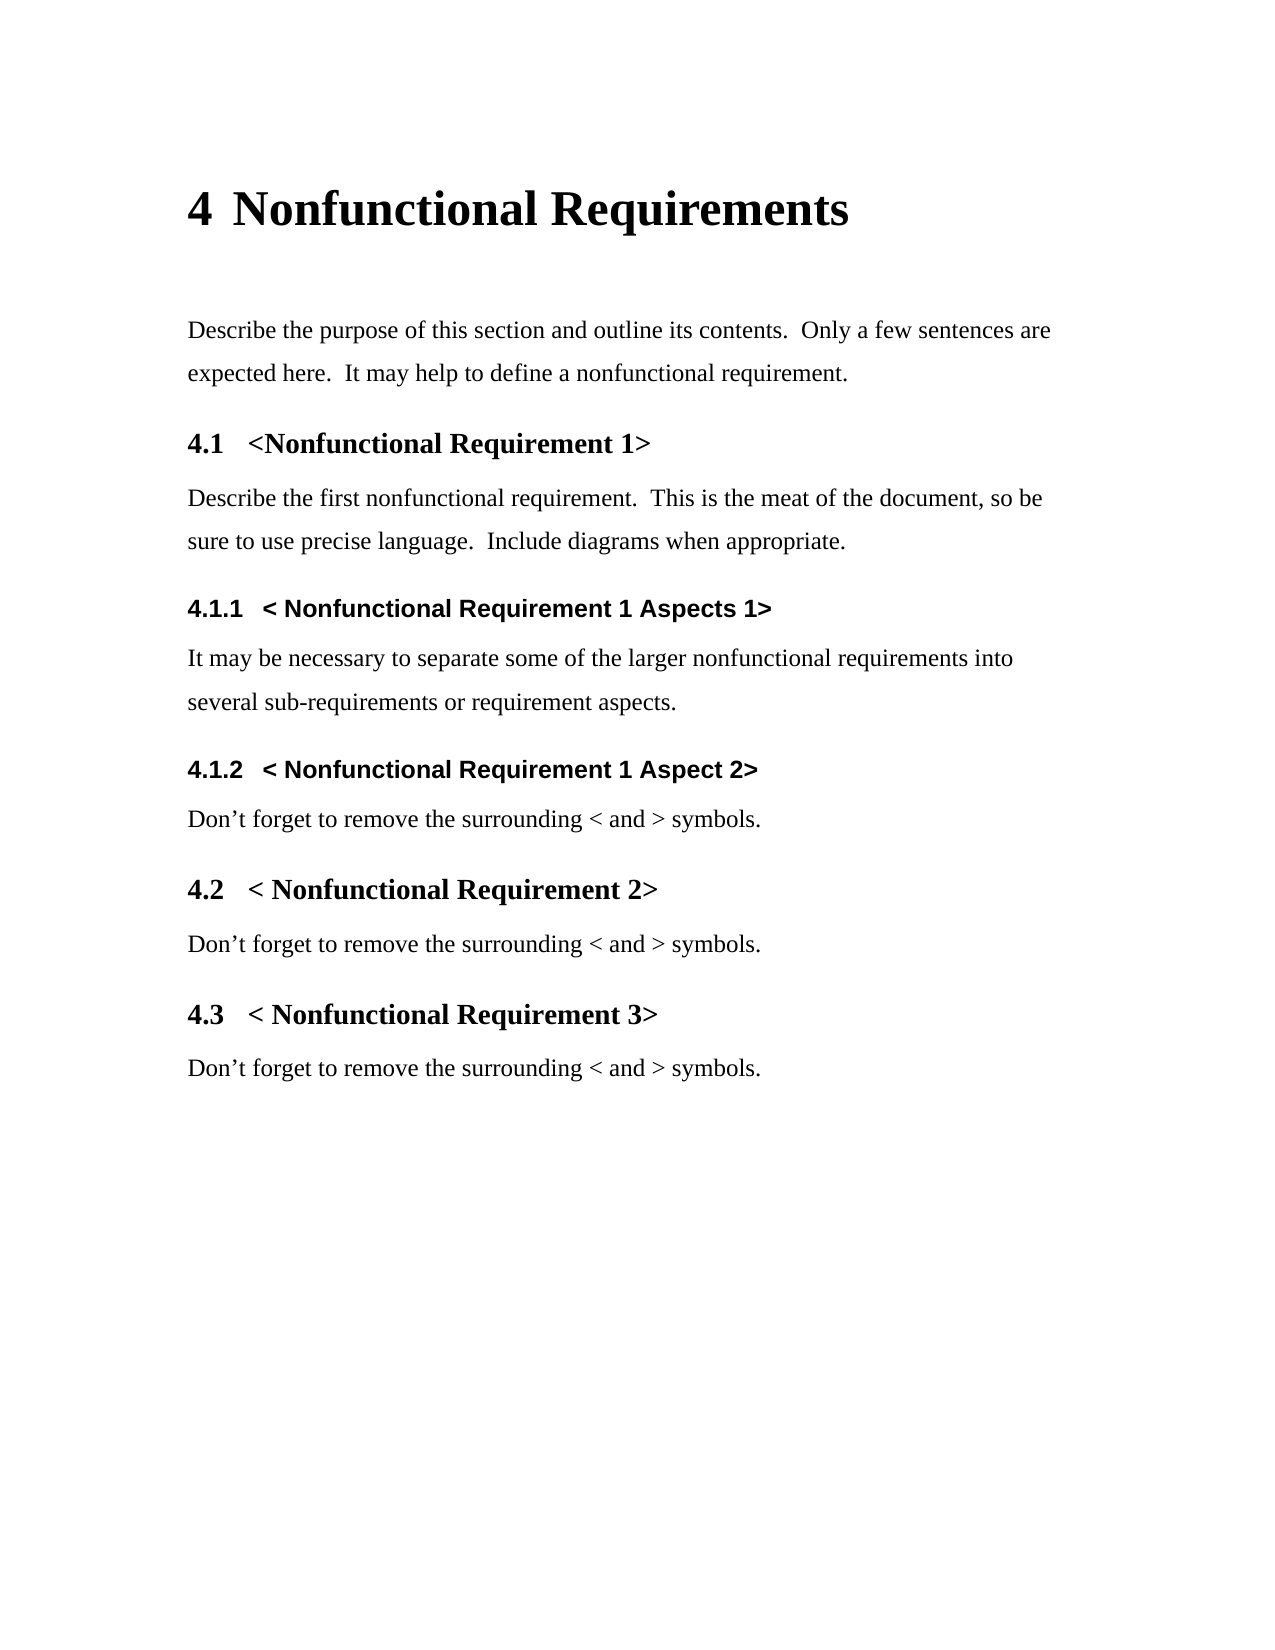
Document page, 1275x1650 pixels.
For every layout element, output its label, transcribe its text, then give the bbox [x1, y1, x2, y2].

text Don’t forget to remove the surrounding < and > symbols. [187, 804, 1087, 833]
text It may be necessary to separate some of the larger nonfunctional requirements into several sub-requirements or requirement aspects. [187, 643, 1087, 715]
text Don’t forget to remove the surrounding < and > symbols. [187, 929, 1087, 957]
text Don’t forget to remove the surrounding < and > symbols. [187, 1053, 1087, 1082]
text Describe the first nonfunctional requirement. This is the meat of the document, so be sure to use precise language. Include diagrams when appropriate. [187, 483, 1087, 555]
subtitle < Nonfunctional Requirement 3> [187, 997, 1087, 1030]
subtitle < Nonfunctional Requirement 1 Aspect 2> [187, 755, 1087, 783]
subtitle <Nonfunctional Requirement 1> [187, 426, 1087, 460]
subtitle Nonfunctional Requirements [187, 179, 1087, 236]
text Describe the purpose of this section and outline its contents. Only a few sentences are expected here. It may help to define a nonfunctional requirement. [187, 315, 1087, 387]
subtitle < Nonfunctional Requirement 1 Aspects 1> [187, 594, 1087, 623]
subtitle < Nonfunctional Requirement 2> [187, 872, 1087, 906]
